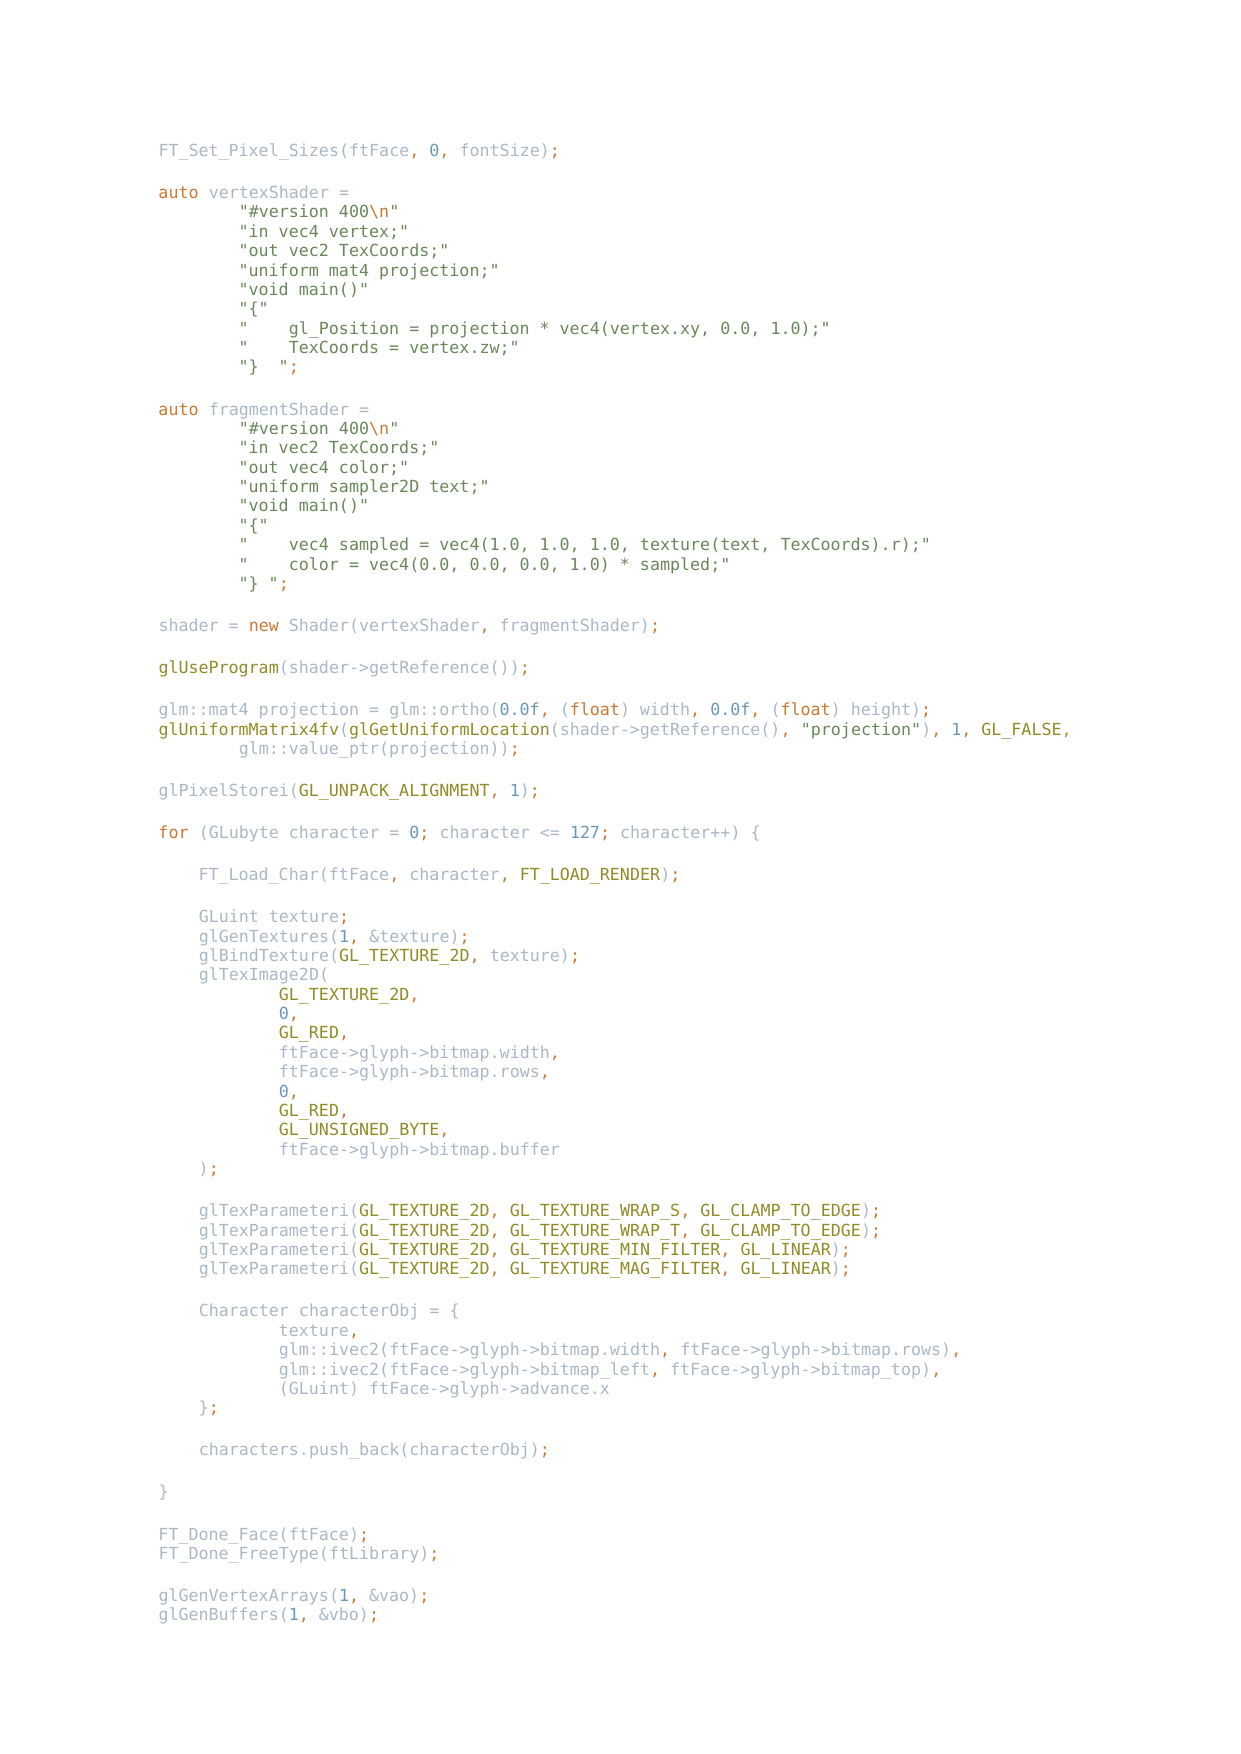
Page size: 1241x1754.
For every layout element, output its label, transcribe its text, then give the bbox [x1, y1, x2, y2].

text FT_Set_Pixel_Sizes(ftFace, 0, fontSize); auto vertexShader = "#version 400\n" "in vec4 vertex;" "out vec2 TexCoords;" "uniform mat4 projection;" "void main()" "{" " gl_Position = projection * vec4(vertex.xy, 0.0, 1.0);" " TexCoords = vertex.zw;" "} "; auto fragmentShader = "#version 400\n" "in vec2 TexCoords;" "out vec4 color;" "uniform sampler2D text;" "void main()" "{" " vec4 sampled = vec4(1.0, 1.0, 1.0, texture(text, TexCoords).r);" " color = vec4(0.0, 0.0, 0.0, 1.0) * sampled;" "} "; shader = new Shader(vertexShader, fragmentShader); glUseProgram(shader->getReference()); glm::mat4 projection = glm::ortho(0.0f, (float) width, 0.0f, (float) height); glUniformMatrix4fv(glGetUniformLocation(shader->getReference(), "projection"), 1, GL_FALSE, glm::value_ptr(projection)); glPixelStorei(GL_UNPACK_ALIGNMENT, 1); for (GLubyte character = 0; character <= 127; character++) { FT_Load_Char(ftFace, character, FT_LOAD_RENDER); GLuint texture; glGenTextures(1, &texture); glBindTexture(GL_TEXTURE_2D, texture); glTexImage2D( GL_TEXTURE_2D, 0, GL_RED, ftFace->glyph->bitmap.width, ftFace->glyph->bitmap.rows, 0, GL_RED, GL_UNSIGNED_BYTE, ftFace->glyph->bitmap.buffer ); glTexParameteri(GL_TEXTURE_2D, GL_TEXTURE_WRAP_S, GL_CLAMP_TO_EDGE); glTexParameteri(GL_TEXTURE_2D, GL_TEXTURE_WRAP_T, GL_CLAMP_TO_EDGE); glTexParameteri(GL_TEXTURE_2D, GL_TEXTURE_MIN_FILTER, GL_LINEAR); glTexParameteri(GL_TEXTURE_2D, GL_TEXTURE_MAG_FILTER, GL_LINEAR); Character characterObj = { texture, glm::ivec2(ftFace->glyph->bitmap.width, ftFace->glyph->bitmap.rows), glm::ivec2(ftFace->glyph->bitmap_left, ftFace->glyph->bitmap_top), (GLuint) ftFace->glyph->advance.x }; characters.push_back(characterObj); } FT_Done_Face(ftFace); FT_Done_FreeType(ftLibrary); glGenVertexArrays(1, &vao); glGenBuffers(1, &vbo); [118, 118, 1122, 1624]
